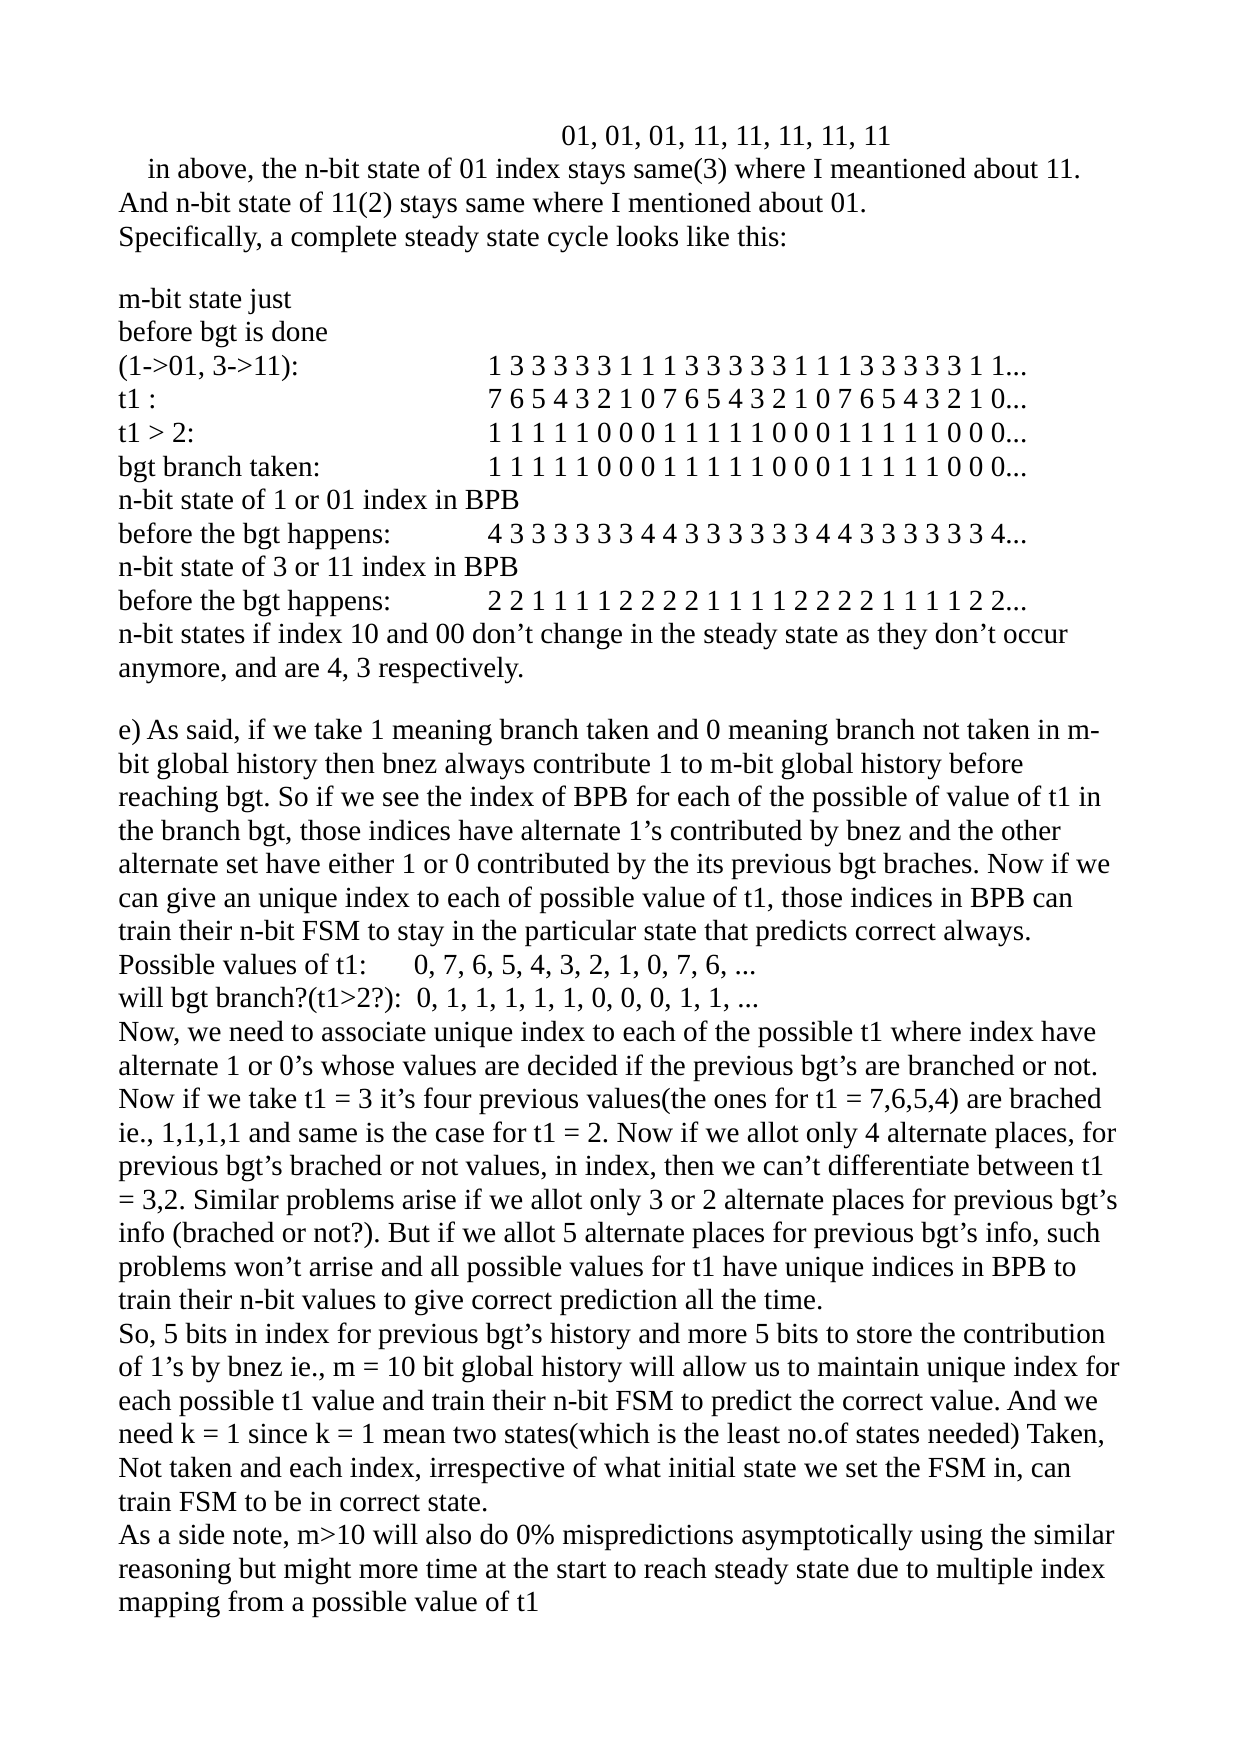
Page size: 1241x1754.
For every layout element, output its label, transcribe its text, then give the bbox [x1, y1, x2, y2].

text t1 : 7 6 5 4 3 2 1 0 7 6 5 4 3 2 1 0 7 6 5 4 3 2 1 0... [118, 382, 1122, 415]
text m-bit state just [118, 281, 1122, 314]
text before the bgt happens: 4 3 3 3 3 3 3 4 4 3 3 3 3 3 3 4 4 3 3 3 3 3 3 4... [118, 516, 1122, 549]
text t1 > 2: 1 1 1 1 1 0 0 0 1 1 1 1 1 0 0 0 1 1 1 1 1 0 0 0... [118, 415, 1122, 449]
text before the bgt happens: 2 2 1 1 1 1 2 2 2 2 1 1 1 1 2 2 2 2 1 1 1 1 2 2... [118, 583, 1122, 616]
text (1->01, 3->11): 1 3 3 3 3 3 1 1 1 3 3 3 3 3 1 1 1 3 3 3 3 3 1 1... [118, 348, 1122, 382]
text n-bit states if index 10 and 00 don’t change in the steady state as they don’t occur anymore, and are 4, 3 respectively. [118, 616, 1122, 683]
text 01, 01, 01, 11, 11, 11, 11, 11 [118, 118, 1122, 152]
text So, 5 bits in index for previous bgt’s history and more 5 bits to store the contribution of 1’s by bnez ie., m = 10 bit global history will allow us to maintain unique index for each possible t1 value and train their n-bit FSM to predict the correct value. And we need k = 1 since k = 1 mean two states(which is the least no.of states needed) Taken, Not taken and each index, irrespective of what initial state we set the FSM in, can train FSM to be in correct state. [118, 1316, 1122, 1517]
text e) As said, if we take 1 meaning branch taken and 0 meaning branch not taken in m-bit global history then bnez always contribute 1 to m-bit global history before reaching bgt. So if we see the index of BPB for each of the possible of value of t1 in the branch bgt, those indices have alternate 1’s contributed by bnez and the other alternate set have either 1 or 0 contributed by the its previous bgt braches. Now if we can give an unique index to each of possible value of t1, those indices in BPB can train their n-bit FSM to stay in the particular state that predicts correct always. [118, 712, 1122, 947]
text n-bit state of 1 or 01 index in BPB [118, 482, 1122, 516]
text Now, we need to associate unique index to each of the possible t1 where index have alternate 1 or 0’s whose values are decided if the previous bgt’s are branched or not. Now if we take t1 = 3 it’s four previous values(the ones for t1 = 7,6,5,4) are brached ie., 1,1,1,1 and same is the case for t1 = 2. Now if we allot only 4 alternate places, for previous bgt’s brached or not values, in index, then we can’t differentiate between t1 = 3,2. Similar problems arise if we allot only 3 or 2 alternate places for previous bgt’s info (brached or not?). But if we allot 5 alternate places for previous bgt’s info, such problems won’t arrise and all possible values for t1 have unique indices in BPB to train their n-bit values to give correct prediction all the time. [118, 1014, 1122, 1316]
text As a side note, m>10 will also do 0% mispredictions asymptotically using the similar reasoning but might more time at the start to reach steady state due to multiple index mapping from a possible value of t1 [118, 1517, 1122, 1618]
text Specifically, a complete steady state cycle looks like this: [118, 219, 1122, 252]
text bgt branch taken: 1 1 1 1 1 0 0 0 1 1 1 1 1 0 0 0 1 1 1 1 1 0 0 0... [118, 449, 1122, 482]
text in above, the n-bit state of 01 index stays same(3) where I meantioned about 11. And n-bit state of 11(2) stays same where I mentioned about 01. [118, 152, 1122, 219]
text Possible values of t1: 0, 7, 6, 5, 4, 3, 2, 1, 0, 7, 6, ... [118, 947, 1122, 981]
text will bgt branch?(t1>2?): 0, 1, 1, 1, 1, 1, 0, 0, 0, 1, 1, ... [118, 981, 1122, 1014]
text before bgt is done [118, 314, 1122, 348]
text n-bit state of 3 or 11 index in BPB [118, 549, 1122, 583]
